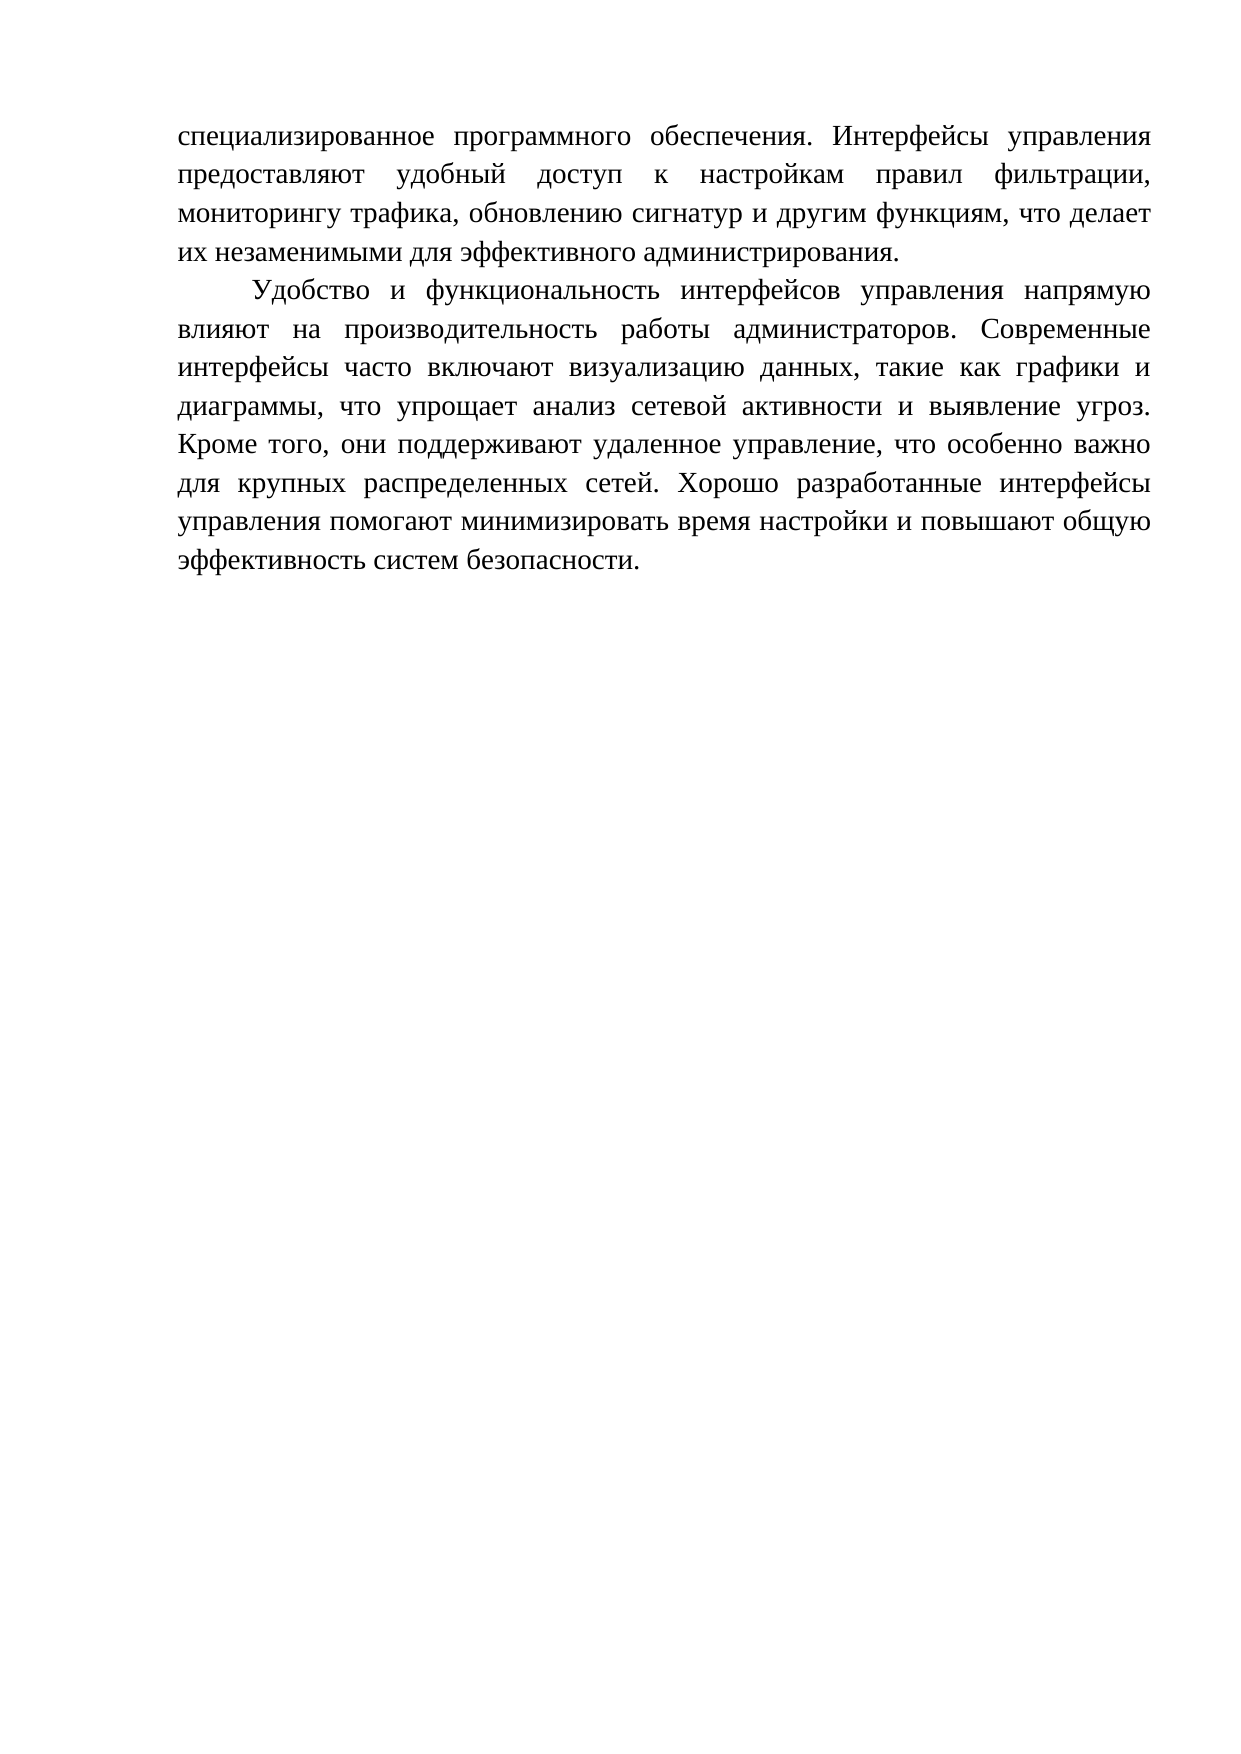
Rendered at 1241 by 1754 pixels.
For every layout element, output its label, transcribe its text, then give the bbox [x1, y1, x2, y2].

text Удобство и функциональность интерфейсов управления напрямую влияют на производительность работы администраторов. Современные интерфейсы часто включают визуализацию данных, такие как графики и диаграммы, что упрощает анализ сетевой активности и выявление угроз. Кроме того, они поддерживают удаленное управление, что особенно важно для крупных распределенных сетей. Хорошо разработанные интерфейсы управления помогают минимизировать время настройки и повышают общую эффективность систем безопасности. [177, 272, 1152, 576]
text специализированное программного обеспечения. Интерфейсы управления предоставляют удобный доступ к настройкам правил фильтрации, мониторингу трафика, обновлению сигнатур и другим функциям, что делает их незаменимыми для эффективного администрирования. [177, 118, 1152, 267]
